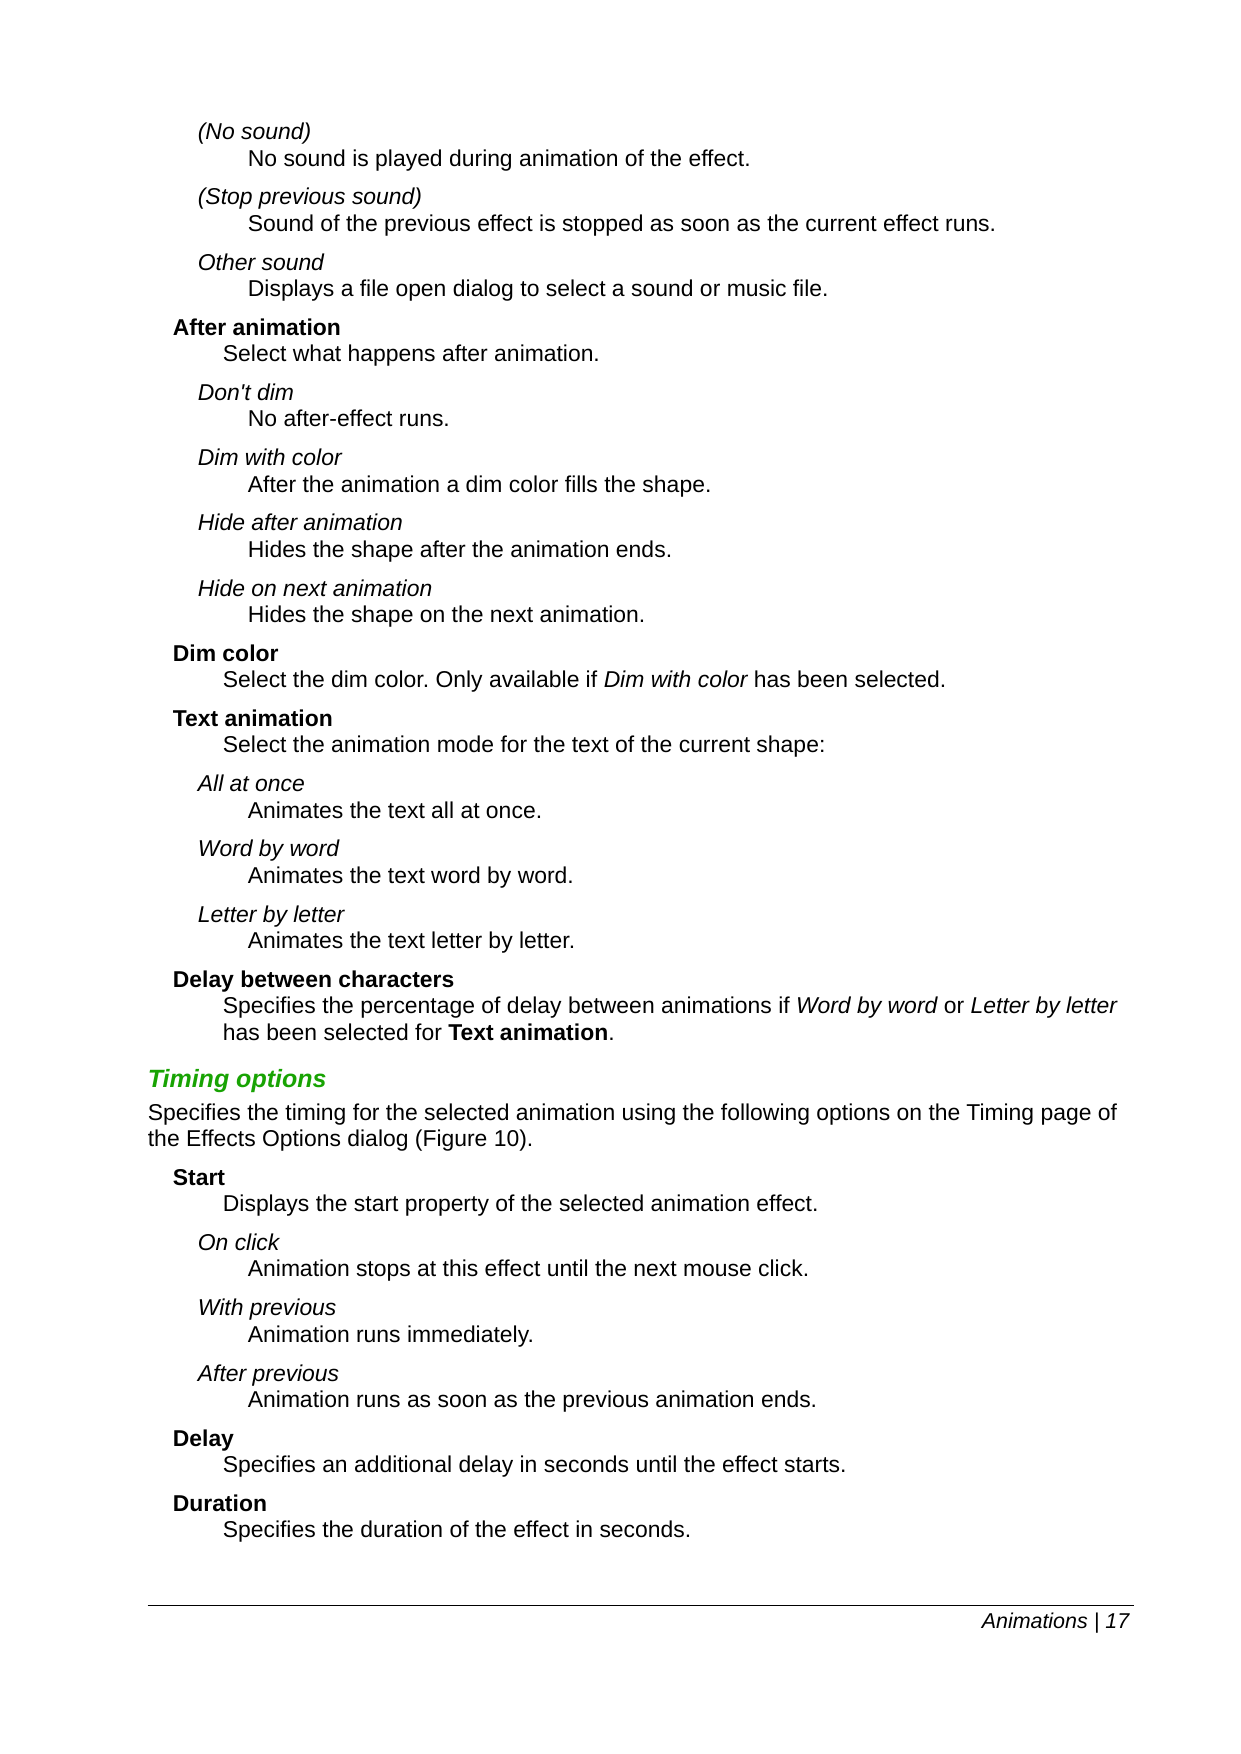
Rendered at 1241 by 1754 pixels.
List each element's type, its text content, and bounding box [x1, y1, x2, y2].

text Start [173, 1164, 1134, 1190]
text Animation stops at this effect until the next mouse click. [248, 1255, 1134, 1282]
text No sound is played during animation of the effect. [248, 144, 1134, 171]
text Hides the shape after the animation ends. [248, 536, 1134, 562]
text Specifies the duration of the effect in seconds. [223, 1516, 1134, 1543]
subtitle Timing options [148, 1064, 1134, 1092]
text Animation runs immediately. [248, 1321, 1134, 1347]
text Animates the text word by word. [248, 862, 1134, 888]
text Hides the shape on the next animation. [248, 601, 1134, 627]
text Animation runs as soon as the previous animation ends. [248, 1386, 1134, 1412]
text Don't dim [198, 379, 1134, 405]
text Text animation [173, 705, 1134, 731]
text Specifies the timing for the selected animation using the following options on the Timing page of the Effects Options dialog (Figure 10). [148, 1099, 1134, 1151]
text Specifies an additional delay in seconds until the effect starts. [223, 1451, 1134, 1477]
text Hide after animation [198, 509, 1134, 536]
text Dim with color [198, 444, 1134, 471]
text After the animation a dim color fills the shape. [248, 471, 1134, 497]
text Other sound [198, 248, 1134, 275]
text Letter by letter [198, 901, 1134, 927]
text Animates the text letter by letter. [248, 927, 1134, 953]
text With previous [198, 1294, 1134, 1321]
text After animation [173, 314, 1134, 340]
text Hide on next animation [198, 574, 1134, 601]
text All at once [198, 770, 1134, 797]
text Animates the text all at once. [248, 797, 1134, 823]
text After previous [198, 1359, 1134, 1386]
text Delay between characters [173, 966, 1134, 992]
text Word by word [198, 835, 1134, 862]
text Select what happens after animation. [223, 340, 1134, 366]
text No after-effect runs. [248, 405, 1134, 432]
text Specifies the percentage of delay between animations if Word by word or Letter by letter has been selected for Text animation. [223, 992, 1134, 1045]
text Displays the start property of the selected animation effect. [223, 1190, 1134, 1217]
text On click [198, 1229, 1134, 1255]
text Select the dim color. Only available if Dim with color has been selected. [223, 666, 1134, 692]
text Duration [173, 1490, 1134, 1516]
text Displays a file open dialog to select a sound or music file. [248, 275, 1134, 301]
text Dim color [173, 640, 1134, 666]
text (No sound) [198, 118, 1134, 144]
text Delay [173, 1425, 1134, 1451]
text Select the animation mode for the text of the current shape: [223, 731, 1134, 758]
text Sound of the previous effect is stopped as soon as the current effect runs. [248, 210, 1134, 236]
text (Stop previous sound) [198, 183, 1134, 210]
